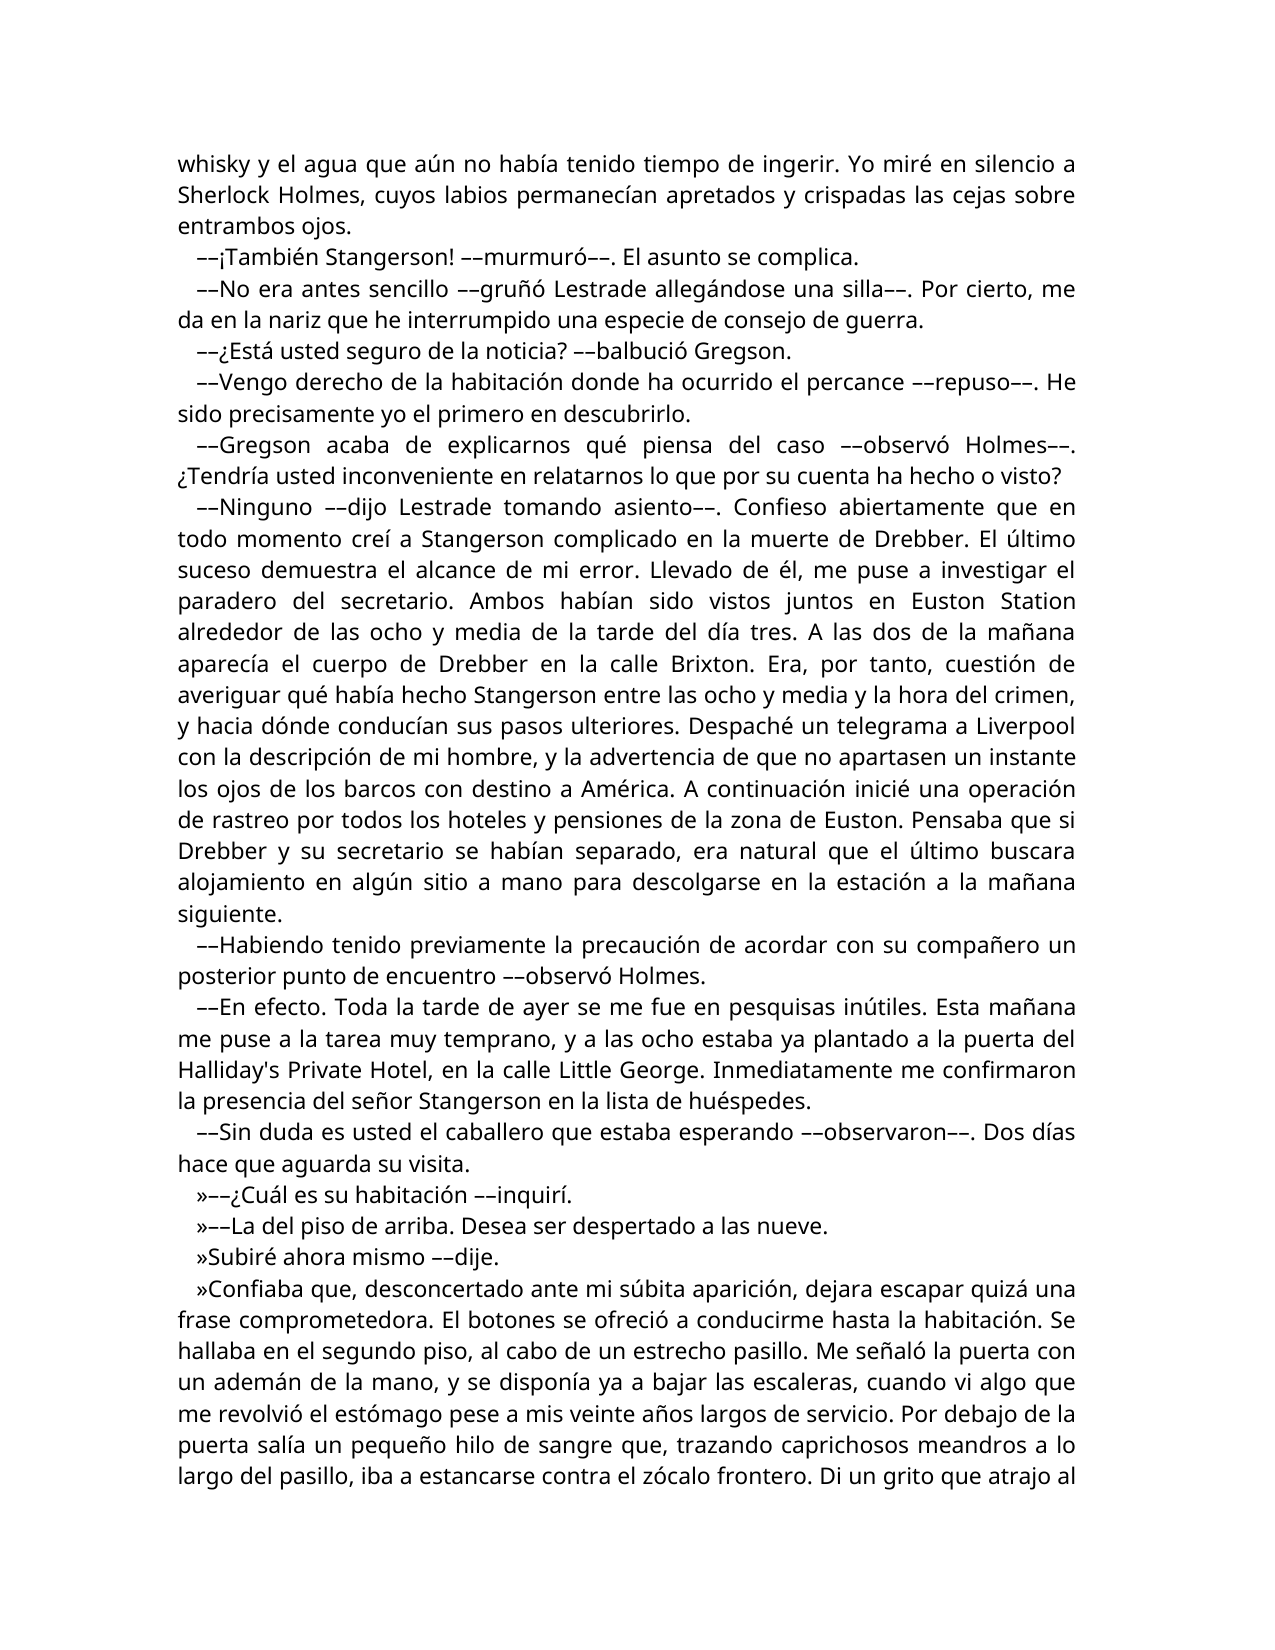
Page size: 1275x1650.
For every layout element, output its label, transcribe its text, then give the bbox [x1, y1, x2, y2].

subtitle whisky y el agua que aún no había tenido tiempo de ingerir. Yo miré en silencio a Sherlock Holmes, cuyos labios permanecían apretados y crispadas las cejas sobre entrambos ojos. [177, 148, 1077, 241]
subtitle ––Gregson acaba de explicarnos qué piensa del caso ––observó Holmes––. ¿Tendría usted inconveniente en relatarnos lo que por su cuenta ha hecho o visto? [177, 429, 1077, 491]
subtitle ––Ninguno ––dijo Lestrade tomando asiento––. Confieso abiertamente que en todo momento creí a Stangerson complicado en la muerte de Drebber. El último suceso demuestra el alcance de mi error. Llevado de él, me puse a investigar el paradero del secretario. Ambos habían sido vistos juntos en Euston Station alrededor de las ocho y media de la tarde del día tres. A las dos de la mañana aparecía el cuerpo de Drebber en la calle Brixton. Era, por tanto, cuestión de averiguar qué había hecho Stangerson entre las ocho y media y la hora del crimen, y hacia dónde conducían sus pasos ulteriores. Despaché un telegrama a Liverpool con la descripción de mi hombre, y la advertencia de que no apartasen un instante los ojos de los barcos con destino a América. A continuación inicié una operación de rastreo por todos los hoteles y pensiones de la zona de Euston. Pensaba que si Drebber y su secretario se habían separado, era natural que el último buscara alojamiento en algún sitio a mano para descolgarse en la estación a la mañana siguiente. [177, 491, 1077, 929]
subtitle »––¿Cuál es su habitación ––inquirí. [177, 1179, 1077, 1210]
subtitle ––Vengo derecho de la habitación donde ha ocurrido el percance ––repuso––. He sido precisamente yo el primero en descubrirlo. [177, 366, 1077, 429]
subtitle ––En efecto. Toda la tarde de ayer se me fue en pesquisas inútiles. Esta mañana me puse a la tarea muy temprano, y a las ocho estaba ya plantado a la puerta del Halliday's Private Hotel, en la calle Little George. Inmediatamente me confirmaron la presencia del señor Stangerson en la lista de huéspedes. [177, 991, 1077, 1116]
subtitle »Confiaba que, desconcertado ante mi súbita aparición, dejara escapar quizá una frase comprometedora. El botones se ofreció a conducirme hasta la habitación. Se hallaba en el segundo piso, al cabo de un estrecho pasillo. Me señaló la puerta con un ademán de la mano, y se disponía ya a bajar las escaleras, cuando vi algo que me revolvió el estómago pese a mis veinte años largos de servicio. Por debajo de la puerta salía un pequeño hilo de sangre que, trazando caprichosos meandros a lo largo del pasillo, iba a estancarse contra el zócalo frontero. Di un grito que atrajo al [177, 1273, 1077, 1491]
subtitle »––La del piso de arriba. Desea ser despertado a las nueve. [177, 1210, 1077, 1241]
subtitle »Subiré ahora mismo ––dije. [177, 1241, 1077, 1273]
subtitle ––¿Está usted seguro de la noticia? ––balbució Gregson. [177, 335, 1077, 366]
subtitle ––No era antes sencillo ––gruñó Lestrade allegándose una silla––. Por cierto, me da en la nariz que he interrumpido una especie de consejo de guerra. [177, 273, 1077, 335]
subtitle ––Habiendo tenido previamente la precaución de acordar con su compañero un posterior punto de encuentro ––observó Holmes. [177, 929, 1077, 991]
subtitle ––¡También Stangerson! ––murmuró––. El asunto se complica. [177, 241, 1077, 273]
subtitle ––Sin duda es usted el caballero que estaba esperando ––observaron––. Dos días hace que aguarda su visita. [177, 1116, 1077, 1179]
